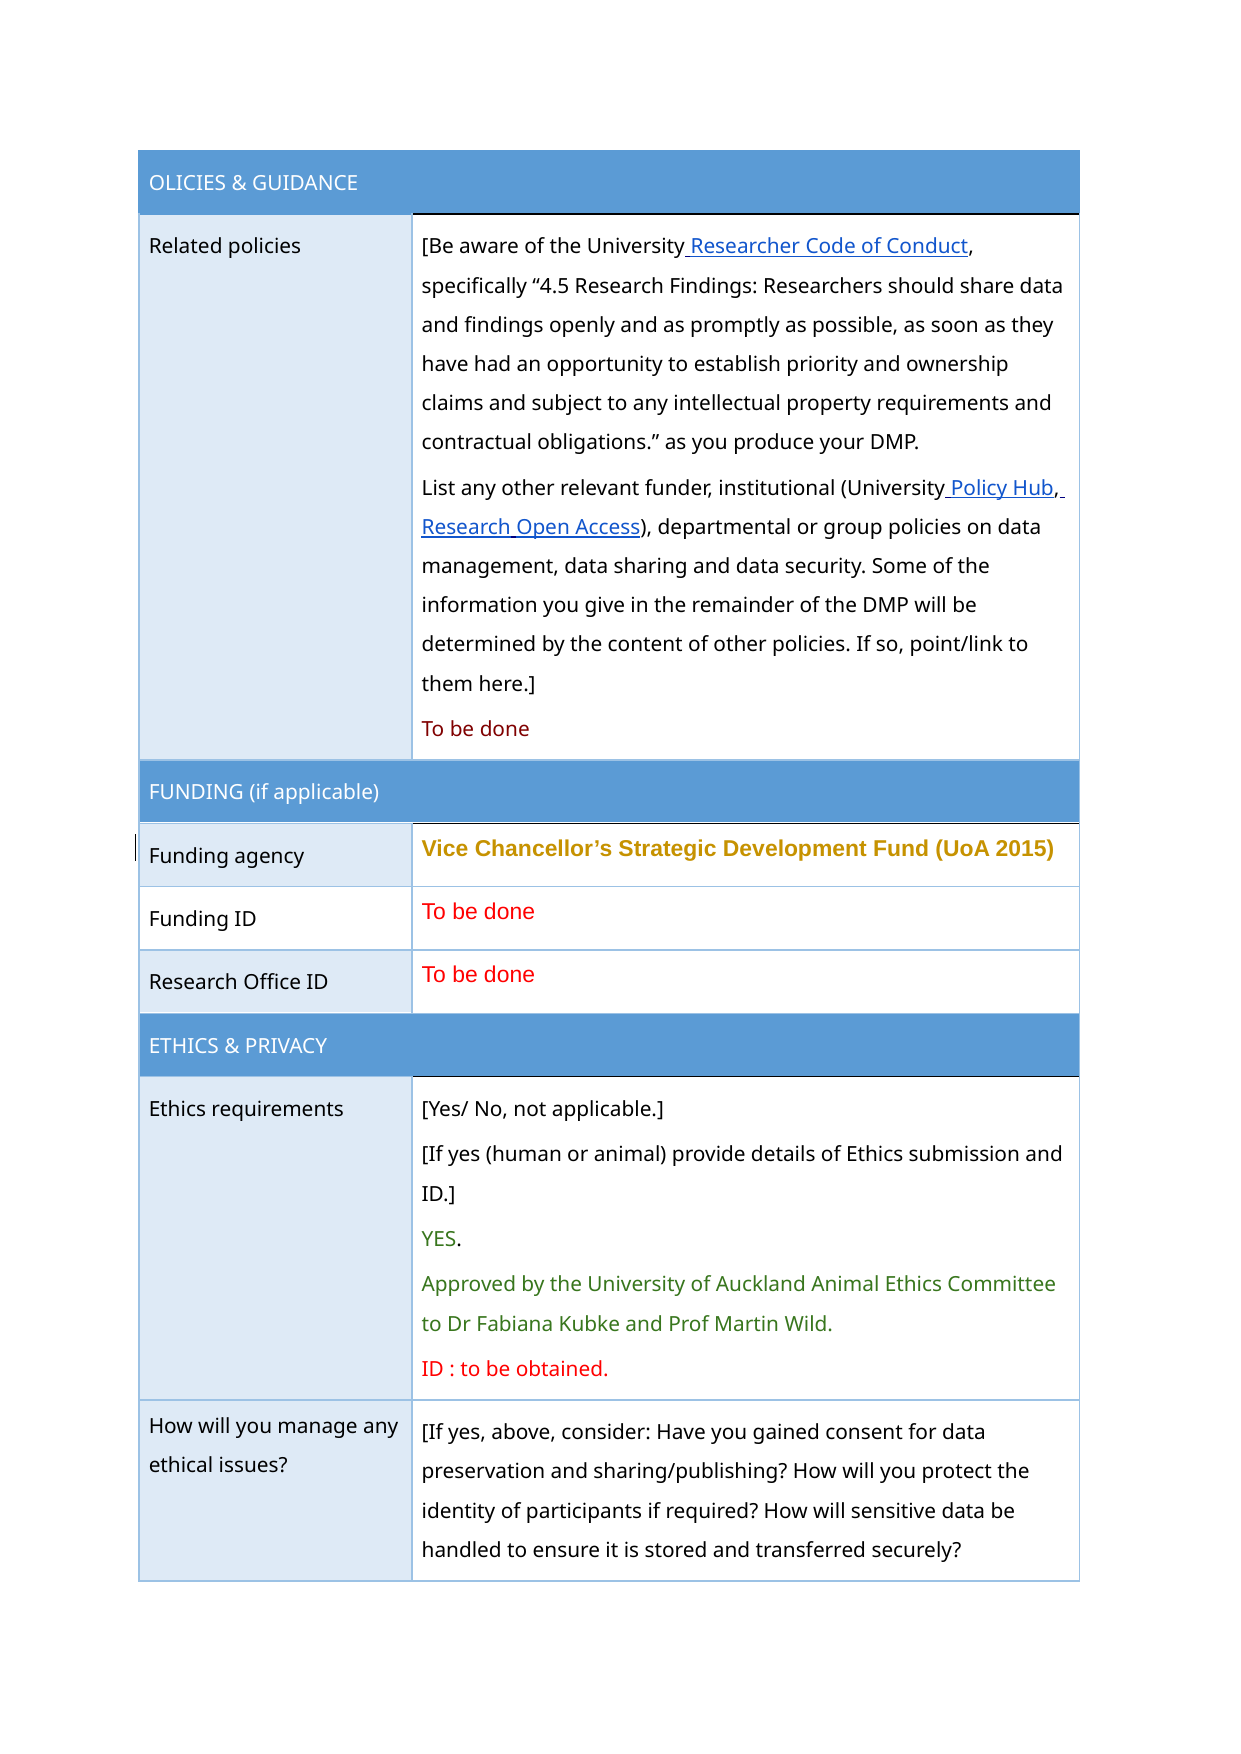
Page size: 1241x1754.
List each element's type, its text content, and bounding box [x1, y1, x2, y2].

table_cell To be done [413, 951, 1079, 1012]
table_cell Vice Chancellor’s Strategic Development Fund (UoA 2015) [413, 824, 1079, 886]
table_cell To be done [413, 887, 1079, 949]
table_cell How will you manage any ethical issues? [140, 1401, 411, 1580]
table_cell FUNDING (if applicable) [140, 761, 1079, 822]
table_cell [Yes/ No, not applicable.] [If yes (human or animal) provide details of Ethics submission and ID.] YES. Approved by the University of Auckland Animal Ethics Committee to Dr Fabiana Kubke and Prof Martin Wild. ID : to be obtained. [413, 1077, 1079, 1399]
table_header OLICIES & GUIDANCE [140, 152, 1079, 213]
table_cell Research Office ID [140, 951, 411, 1012]
table_cell [If yes, above, consider: Have you gained consent for data preservation and sharing/publishing? How will you protect the identity of participants if required? How will sensitive data be handled to ensure it is stored and transferred securely? [413, 1401, 1079, 1580]
table_cell Funding agency [140, 824, 411, 886]
table_cell ETHICS & PRIVACY [140, 1014, 1079, 1076]
table_cell Ethics requirements [140, 1077, 411, 1399]
table_cell [Be aware of the University Researcher Code of Conduct, specifically “4.5 Research Findings: Researchers should share data and findings openly and as promptly as possible, as soon as they have had an opportunity to establish priority and ownership claims and subject to any intellectual property requirements and contractual obligations.” as you produce your DMP. List any other relevant funder, institutional (University Policy Hub, Research Open Access), departmental or group policies on data management, data sharing and data security. Some of the information you give in the remainder of the DMP will be determined by the content of other policies. If so, point/link to them here.] To be done [413, 215, 1079, 759]
table_cell Related policies [140, 215, 411, 759]
table_cell Funding ID [140, 887, 411, 949]
